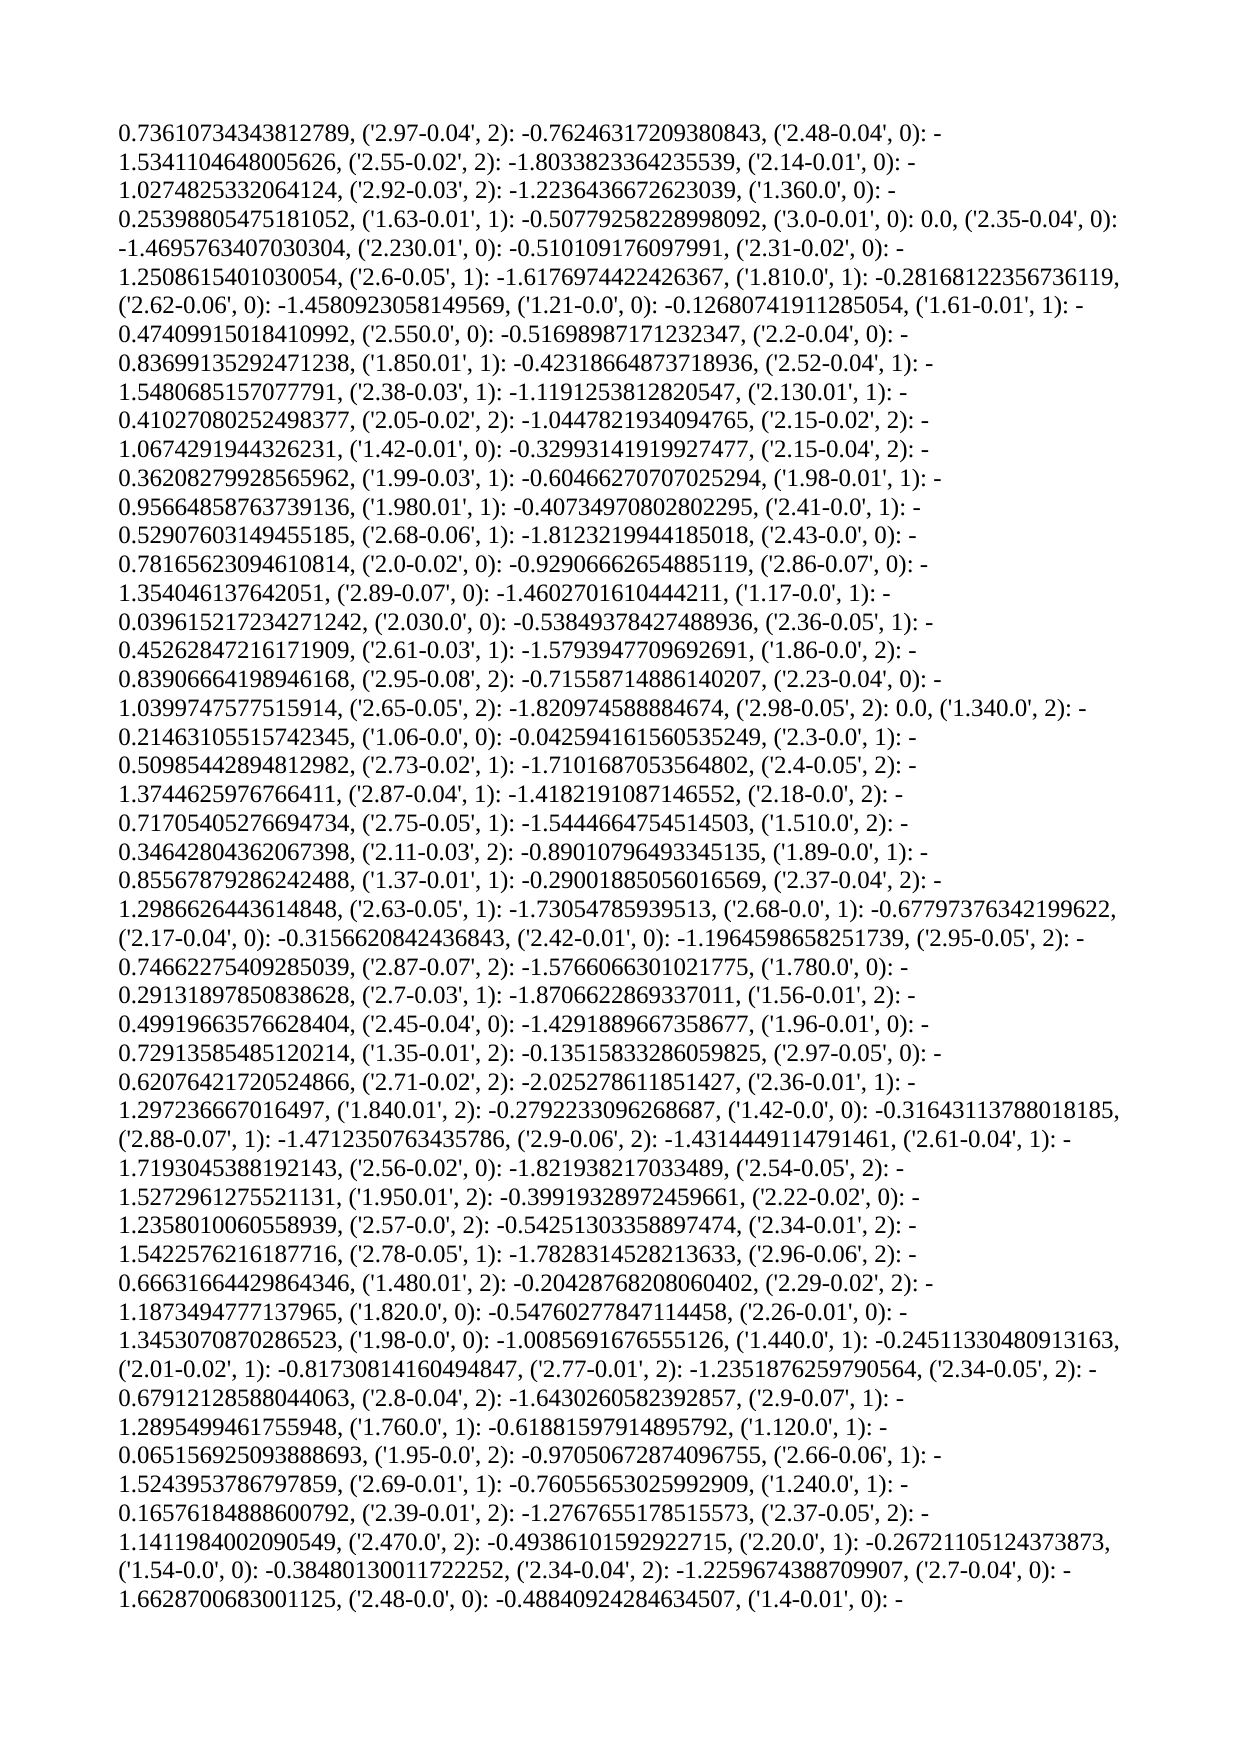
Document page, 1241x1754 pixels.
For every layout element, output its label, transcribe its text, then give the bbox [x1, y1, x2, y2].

text -0.73610734343812789, ('2.97-0.04', 2): -0.76246317209380843, ('2.48-0.04', 0): -1.5341104648005626, ('2.55-0.02', 2): -1.8033823364235539, ('2.14-0.01', 0): -1.0274825332064124, ('2.92-0.03', 2): -1.2236436672623039, ('1.360.0', 0): -0.25398805475181052, ('1.63-0.01', 1): -0.50779258228998092, ('3.0-0.01', 0): 0.0, ('2.35-0.04', 0): -1.4695763407030304, ('2.230.01', 0): -0.510109176097991, ('2.31-0.02', 0): -1.2508615401030054, ('2.6-0.05', 1): -1.6176974422426367, ('1.810.0', 1): -0.28168122356736119, ('2.62-0.06', 0): -1.4580923058149569, ('1.21-0.0', 0): -0.12680741911285054, ('1.61-0.01', 1): -0.47409915018410992, ('2.550.0', 0): -0.51698987171232347, ('2.2-0.04', 0): -0.83699135292471238, ('1.850.01', 1): -0.42318664873718936, ('2.52-0.04', 1): -1.5480685157077791, ('2.38-0.03', 1): -1.1191253812820547, ('2.130.01', 1): -0.41027080252498377, ('2.05-0.02', 2): -1.0447821934094765, ('2.15-0.02', 2): -1.0674291944326231, ('1.42-0.01', 0): -0.32993141919927477, ('2.15-0.04', 2): -0.36208279928565962, ('1.99-0.03', 1): -0.60466270707025294, ('1.98-0.01', 1): -0.95664858763739136, ('1.980.01', 1): -0.40734970802802295, ('2.41-0.0', 1): -0.52907603149455185, ('2.68-0.06', 1): -1.8123219944185018, ('2.43-0.0', 0): -0.78165623094610814, ('2.0-0.02', 0): -0.92906662654885119, ('2.86-0.07', 0): -1.354046137642051, ('2.89-0.07', 0): -1.4602701610444211, ('1.17-0.0', 1): -0.039615217234271242, ('2.030.0', 0): -0.53849378427488936, ('2.36-0.05', 1): -0.45262847216171909, ('2.61-0.03', 1): -1.5793947709692691, ('1.86-0.0', 2): -0.83906664198946168, ('2.95-0.08', 2): -0.71558714886140207, ('2.23-0.04', 0): -1.0399747577515914, ('2.65-0.05', 2): -1.820974588884674, ('2.98-0.05', 2): 0.0, ('1.340.0', 2): -0.21463105515742345, ('1.06-0.0', 0): -0.042594161560535249, ('2.3-0.0', 1): -0.50985442894812982, ('2.73-0.02', 1): -1.7101687053564802, ('2.4-0.05', 2): -1.3744625976766411, ('2.87-0.04', 1): -1.4182191087146552, ('2.18-0.0', 2): -0.71705405276694734, ('2.75-0.05', 1): -1.5444664754514503, ('1.510.0', 2): -0.34642804362067398, ('2.11-0.03', 2): -0.89010796493345135, ('1.89-0.0', 1): -0.85567879286242488, ('1.37-0.01', 1): -0.29001885056016569, ('2.37-0.04', 2): -1.2986626443614848, ('2.63-0.05', 1): -1.73054785939513, ('2.68-0.0', 1): -0.67797376342199622, ('2.17-0.04', 0): -0.3156620842436843, ('2.42-0.01', 0): -1.1964598658251739, ('2.95-0.05', 2): -0.74662275409285039, ('2.87-0.07', 2): -1.5766066301021775, ('1.780.0', 0): -0.29131897850838628, ('2.7-0.03', 1): -1.8706622869337011, ('1.56-0.01', 2): -0.49919663576628404, ('2.45-0.04', 0): -1.4291889667358677, ('1.96-0.01', 0): -0.72913585485120214, ('1.35-0.01', 2): -0.13515833286059825, ('2.97-0.05', 0): -0.62076421720524866, ('2.71-0.02', 2): -2.025278611851427, ('2.36-0.01', 1): -1.297236667016497, ('1.840.01', 2): -0.2792233096268687, ('1.42-0.0', 0): -0.31643113788018185, ('2.88-0.07', 1): -1.4712350763435786, ('2.9-0.06', 2): -1.4314449114791461, ('2.61-0.04', 1): -1.7193045388192143, ('2.56-0.02', 0): -1.821938217033489, ('2.54-0.05', 2): -1.5272961275521131, ('1.950.01', 2): -0.39919328972459661, ('2.22-0.02', 0): -1.2358010060558939, ('2.57-0.0', 2): -0.54251303358897474, ('2.34-0.01', 2): -1.5422576216187716, ('2.78-0.05', 1): -1.7828314528213633, ('2.96-0.06', 2): -0.66631664429864346, ('1.480.01', 2): -0.20428768208060402, ('2.29-0.02', 2): -1.1873494777137965, ('1.820.0', 0): -0.54760277847114458, ('2.26-0.01', 0): -1.3453070870286523, ('1.98-0.0', 0): -1.0085691676555126, ('1.440.0', 1): -0.24511330480913163, ('2.01-0.02', 1): -0.81730814160494847, ('2.77-0.01', 2): -1.2351876259790564, ('2.34-0.05', 2): -0.67912128588044063, ('2.8-0.04', 2): -1.6430260582392857, ('2.9-0.07', 1): -1.2895499461755948, ('1.760.0', 1): -0.61881597914895792, ('1.120.0', 1): -0.065156925093888693, ('1.95-0.0', 2): -0.97050672874096755, ('2.66-0.06', 1): -1.5243953786797859, ('2.69-0.01', 1): -0.76055653025992909, ('1.240.0', 1): -0.16576184888600792, ('2.39-0.01', 2): -1.2767655178515573, ('2.37-0.05', 2): -1.1411984002090549, ('2.470.0', 2): -0.49386101592922715, ('2.20.0', 1): -0.26721105124373873, ('1.54-0.0', 0): -0.38480130011722252, ('2.34-0.04', 2): -1.2259674388709907, ('2.7-0.04', 0): -1.6628700683001125, ('2.48-0.0', 0): -0.48840924284634507, ('1.4-0.01', 0): [118, 118, 1122, 1613]
